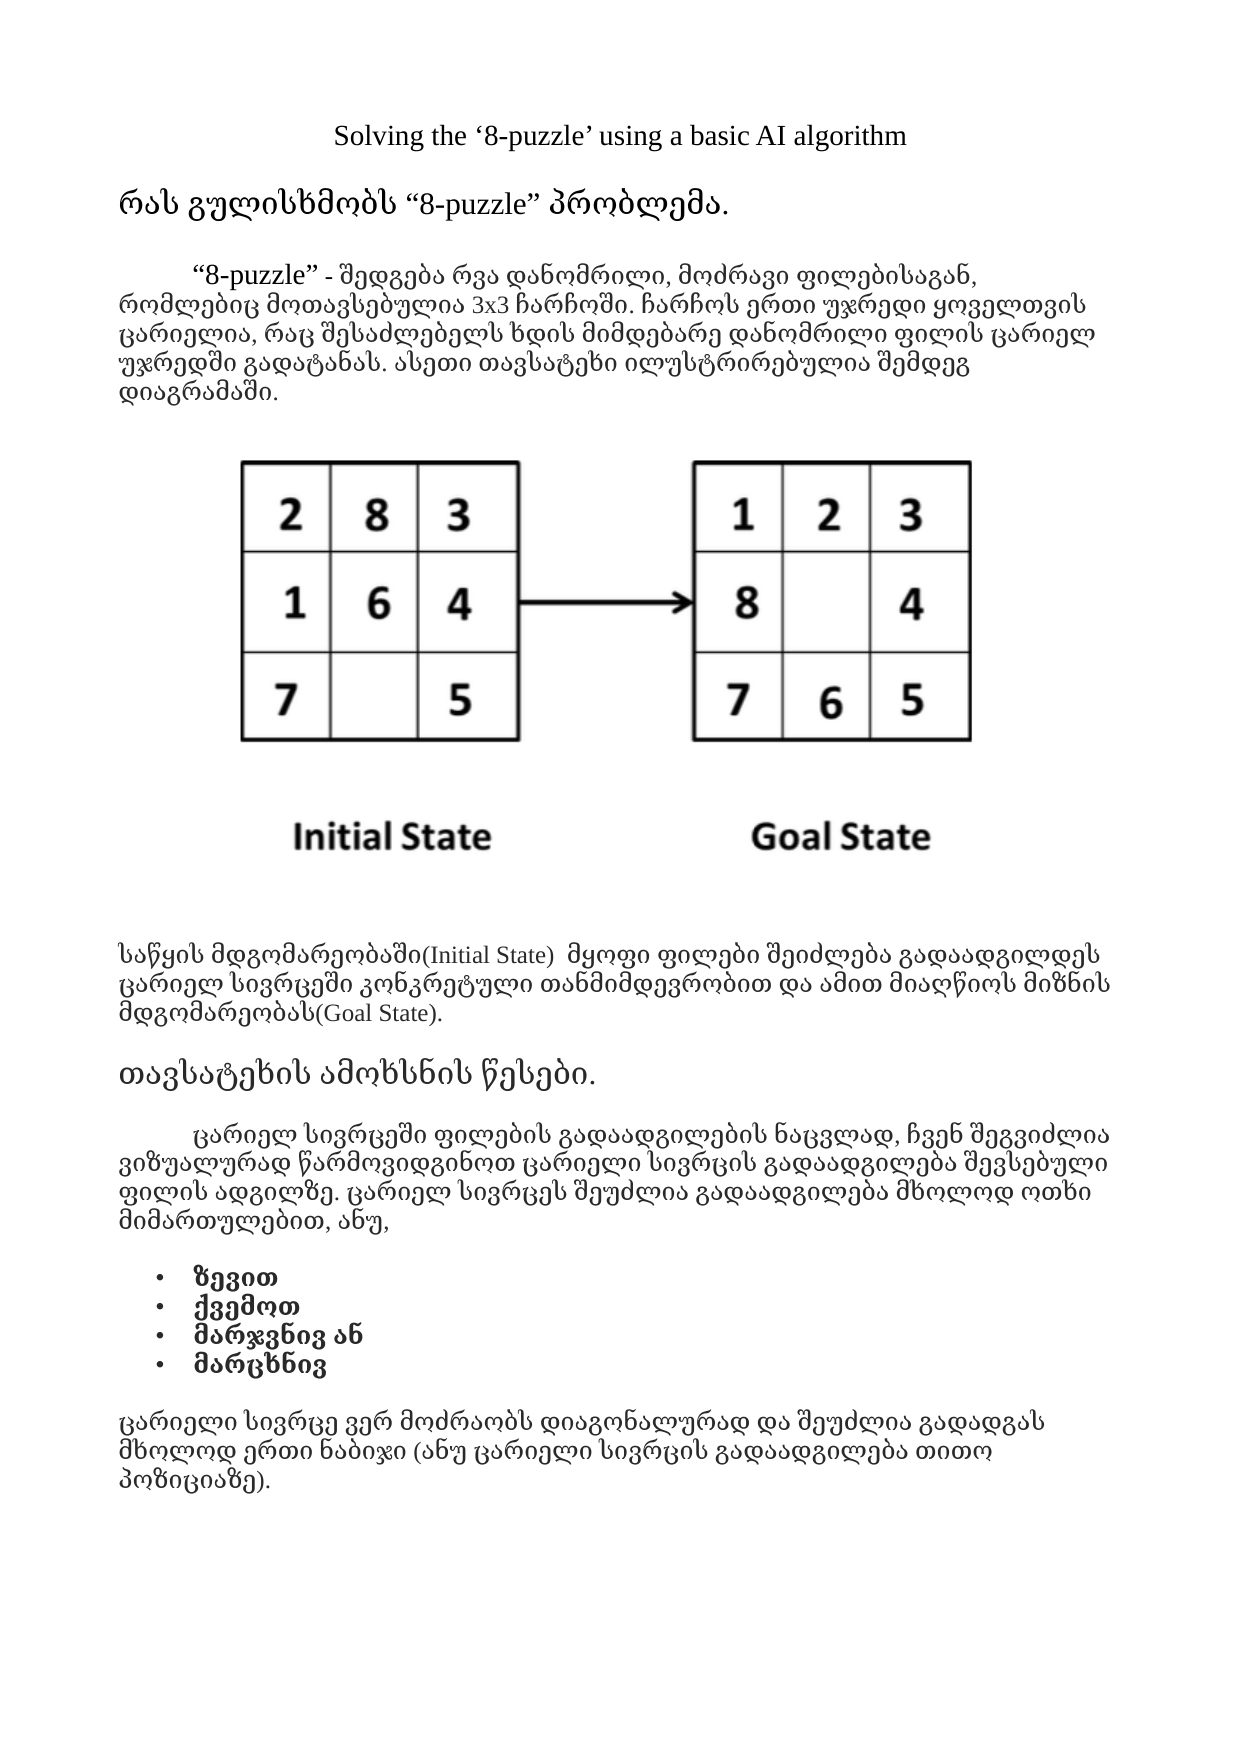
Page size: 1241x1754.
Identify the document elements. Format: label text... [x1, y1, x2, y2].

list ქვემოთ [156, 1292, 1122, 1321]
text Solving the ‘8-puzzle’ using a basic AI algorithm [118, 118, 1122, 152]
picture [118, 428, 1123, 883]
text საწყის მდგომარეობაში(Initial State) მყოფი ფილები შეიძლება გადაადგილდეს ცარიელ სივრცეში კონკრეტული თანმიმდევრობით და ამით მიაღწიოს მიზნის მდგომარეობას(Goal State). [118, 940, 1122, 1026]
text რას გულისხმობს “8-puzzle” პრობლემა. [118, 185, 1122, 221]
text ცარიელი სივრცე ვერ მოძრაობს დიაგონალურად და შეუძლია გადადგას მხოლოდ ერთი ნაბიჯი (ანუ ცარიელი სივრცის გადაადგილება თითო პოზიციაზე). [118, 1407, 1122, 1493]
text ცარიელ სივრცეში ფილების გადაადგილების ნაცვლად, ჩვენ შეგვიძლია ვიზუალურად წარმოვიდგინოთ ცარიელი სივრცის გადაადგილება შევსებული ფილის ადგილზე. ცარიელ სივრცეს შეუძლია გადაადგილება მხოლოდ ოთხი მიმართულებით, ანუ, [118, 1120, 1122, 1235]
list ზევით [156, 1263, 1122, 1292]
list მარჯვნივ ან [156, 1321, 1122, 1350]
list მარცხნივ [156, 1350, 1122, 1378]
text თავსატეხის ამოხსნის წესები. [118, 1055, 1122, 1091]
text “8-puzzle” - შედგება რვა დანომრილი, მოძრავი ფილებისაგან, რომლებიც მოთავსებულია 3x3 ჩარჩოში. ჩარჩოს ერთი უჯრედი ყოველთვის ცარიელია, რაც შესაძლებელს ხდის მიმდებარე დანომრილი ფილის ცარიელ უჯრედში გადატანას. ასეთი თავსატეხი ილუსტრირებულია შემდეგ დიაგრამაში. [118, 257, 1122, 406]
